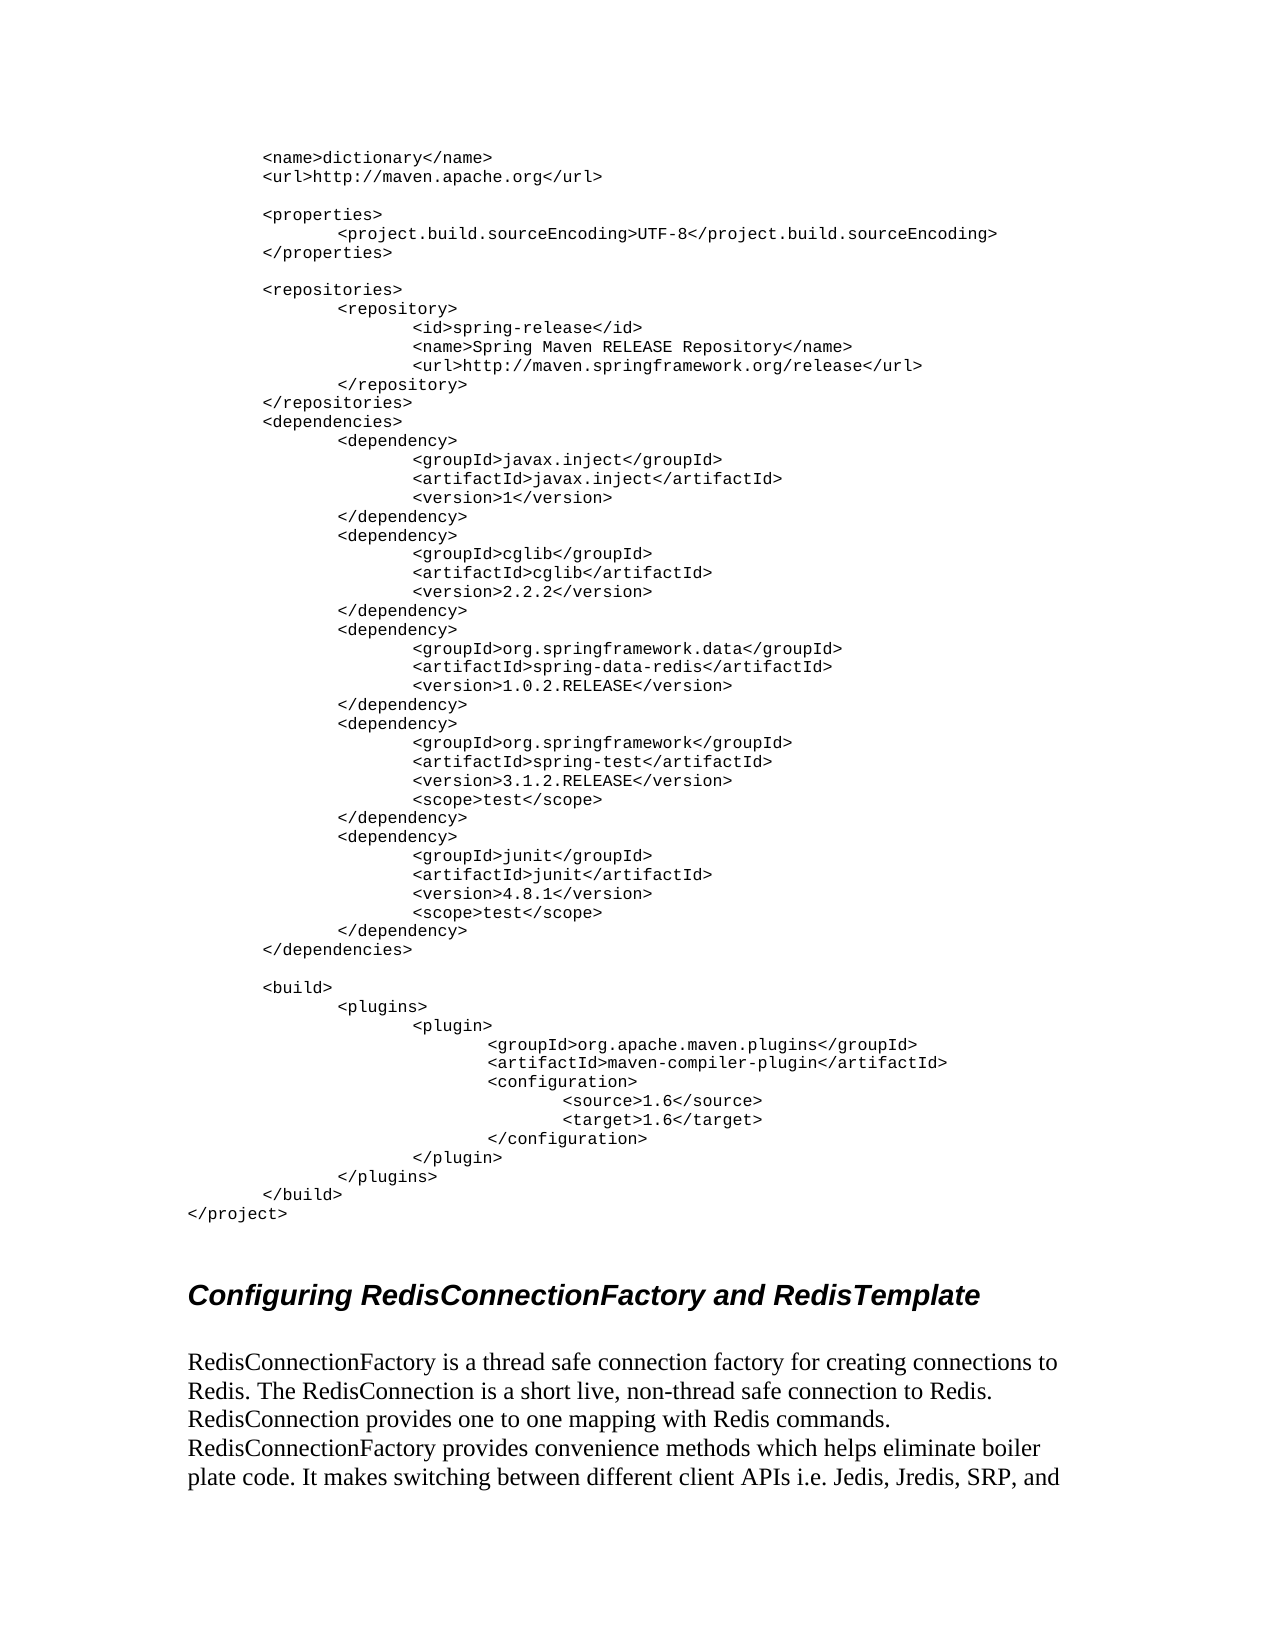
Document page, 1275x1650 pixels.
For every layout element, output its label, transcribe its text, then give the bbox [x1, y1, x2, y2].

subtitle Configuring RedisConnectionFactory and RedisTemplate [187, 1278, 1087, 1312]
text <plugin> [187, 1017, 1087, 1036]
text </dependency> [187, 697, 1087, 716]
text </dependencies> [187, 942, 1087, 961]
text <id>spring-release</id> [187, 320, 1087, 338]
text </properties> [187, 244, 1087, 263]
text <scope>test</scope> [187, 904, 1087, 923]
text <groupId>junit</groupId> [187, 848, 1087, 866]
text <name>dictionary</name> [187, 150, 1087, 169]
text <project.build.sourceEncoding>UTF-8</project.build.sourceEncoding> [187, 225, 1087, 244]
text </repositories> [187, 395, 1087, 414]
text <plugins> [187, 998, 1087, 1017]
text <artifactId>junit</artifactId> [187, 866, 1087, 885]
text </configuration> [187, 1130, 1087, 1149]
text </plugin> [187, 1149, 1087, 1168]
text </build> [187, 1187, 1087, 1206]
text <build> [187, 979, 1087, 998]
text <groupId>org.apache.maven.plugins</groupId> [187, 1036, 1087, 1055]
text <dependencies> [187, 414, 1087, 433]
text <properties> [187, 207, 1087, 225]
text <version>1</version> [187, 489, 1087, 508]
text </dependency> [187, 923, 1087, 942]
text <dependency> [187, 527, 1087, 546]
text <source>1.6</source> [187, 1093, 1087, 1112]
text <url>http://maven.springframework.org/release</url> [187, 357, 1087, 376]
text <name>Spring Maven RELEASE Repository</name> [187, 338, 1087, 357]
text <artifactId>spring-test</artifactId> [187, 753, 1087, 772]
text <groupId>cglib</groupId> [187, 546, 1087, 565]
text <url>http://maven.apache.org</url> [187, 169, 1087, 188]
text <dependency> [187, 433, 1087, 452]
text </dependency> [187, 602, 1087, 621]
text <target>1.6</target> [187, 1112, 1087, 1130]
text </dependency> [187, 508, 1087, 527]
text <artifactId>maven-compiler-plugin</artifactId> [187, 1055, 1087, 1074]
text <artifactId>spring-data-redis</artifactId> [187, 659, 1087, 678]
text <artifactId>javax.inject</artifactId> [187, 471, 1087, 489]
text <version>1.0.2.RELEASE</version> [187, 678, 1087, 697]
text </dependency> [187, 810, 1087, 829]
text <artifactId>cglib</artifactId> [187, 565, 1087, 584]
text RedisConnectionFactory is a thread safe connection factory for creating connections to Redis. The RedisConnection is a short live, non-thread safe connection to Redis. RedisConnection provides one to one mapping with Redis commands. RedisConnectionFactory provides convenience methods which helps eliminate boiler plate code. It makes switching between different client APIs i.e. Jedis, Jredis, SRP, and [187, 1347, 1087, 1491]
text <groupId>javax.inject</groupId> [187, 452, 1087, 471]
text </repository> [187, 376, 1087, 395]
text <repositories> [187, 282, 1087, 301]
text <groupId>org.springframework</groupId> [187, 734, 1087, 753]
text <dependency> [187, 621, 1087, 640]
text <scope>test</scope> [187, 791, 1087, 810]
text <groupId>org.springframework.data</groupId> [187, 640, 1087, 659]
text <configuration> [187, 1074, 1087, 1093]
text <version>4.8.1</version> [187, 885, 1087, 904]
text </plugins> [187, 1168, 1087, 1187]
text <version>2.2.2</version> [187, 584, 1087, 602]
text <dependency> [187, 716, 1087, 734]
text <version>3.1.2.RELEASE</version> [187, 772, 1087, 791]
text <dependency> [187, 829, 1087, 848]
text <repository> [187, 301, 1087, 320]
text </project> [187, 1206, 1087, 1225]
